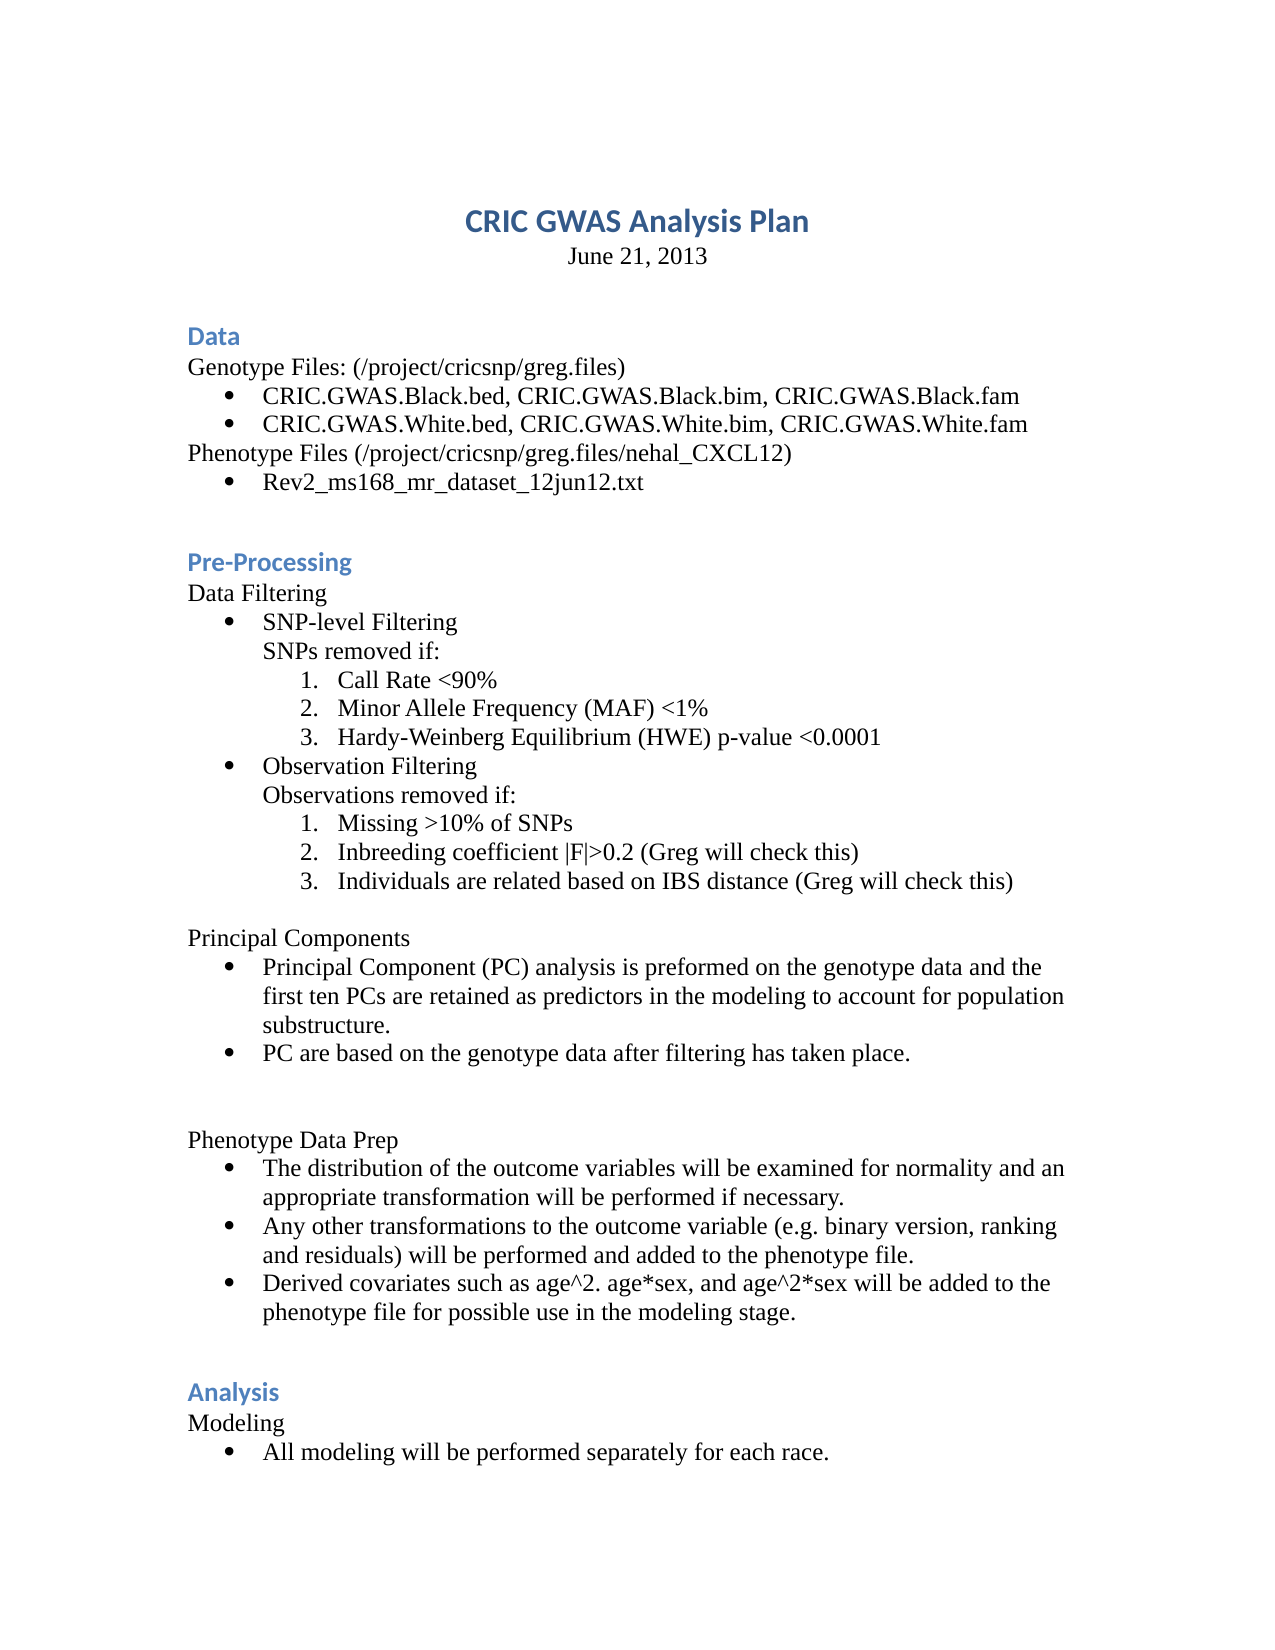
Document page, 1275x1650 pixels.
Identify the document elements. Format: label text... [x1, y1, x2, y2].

subtitle Pre-Processing [187, 545, 1087, 578]
list CRIC.GWAS.White.bed, CRIC.GWAS.White.bim, CRIC.GWAS.White.fam [225, 409, 1087, 438]
text Data Filtering [187, 578, 1087, 607]
text Genotype Files: (/project/cricsnp/greg.files) [187, 352, 1087, 381]
list Inbreeding coefficient |F|>0.2 (Greg will check this) [300, 837, 1087, 866]
list Missing >10% of SNPs [300, 808, 1087, 837]
text Principal Components [187, 923, 1087, 952]
list Any other transformations to the outcome variable (e.g. binary version, ranking and residuals) will be performed and added to the phenotype file. [225, 1211, 1087, 1268]
text Modeling [187, 1408, 1087, 1437]
text Phenotype Data Prep [187, 1125, 1087, 1153]
list Derived covariates such as age^2. age*sex, and age^2*sex will be added to the phenotype file for possible use in the modeling stage. [225, 1268, 1087, 1326]
list All modeling will be performed separately for each race. [225, 1437, 1087, 1466]
text June 21, 2013 [187, 241, 1087, 269]
list Minor Allele Frequency (MAF) <1% [300, 693, 1087, 722]
list Rev2_ms168_mr_dataset_12jun12.txt [225, 467, 1087, 496]
text Phenotype Files (/project/cricsnp/greg.files/nehal_CXCL12) [187, 438, 1087, 467]
subtitle Data [187, 319, 1087, 352]
list The distribution of the outcome variables will be examined for normality and an appropriate transformation will be performed if necessary. [225, 1153, 1087, 1211]
list PC are based on the genotype data after filtering has taken place. [225, 1038, 1087, 1067]
list Individuals are related based on IBS distance (Greg will check this) [300, 866, 1087, 895]
list Principal Component (PC) analysis is preformed on the genotype data and the first ten PCs are retained as predictors in the modeling to account for population substructure. [225, 952, 1087, 1038]
list SNP-level Filtering [225, 607, 1087, 636]
subtitle CRIC GWAS Analysis Plan [187, 200, 1087, 241]
list Observations removed if: [262, 780, 1087, 808]
list Observation Filtering [225, 751, 1087, 780]
subtitle Analysis [187, 1376, 1087, 1408]
list Hardy-Weinberg Equilibrium (HWE) p-value <0.0001 [300, 722, 1087, 751]
list Call Rate <90% [300, 665, 1087, 693]
list SNPs removed if: [262, 636, 1087, 665]
list CRIC.GWAS.Black.bed, CRIC.GWAS.Black.bim, CRIC.GWAS.Black.fam [225, 381, 1087, 409]
